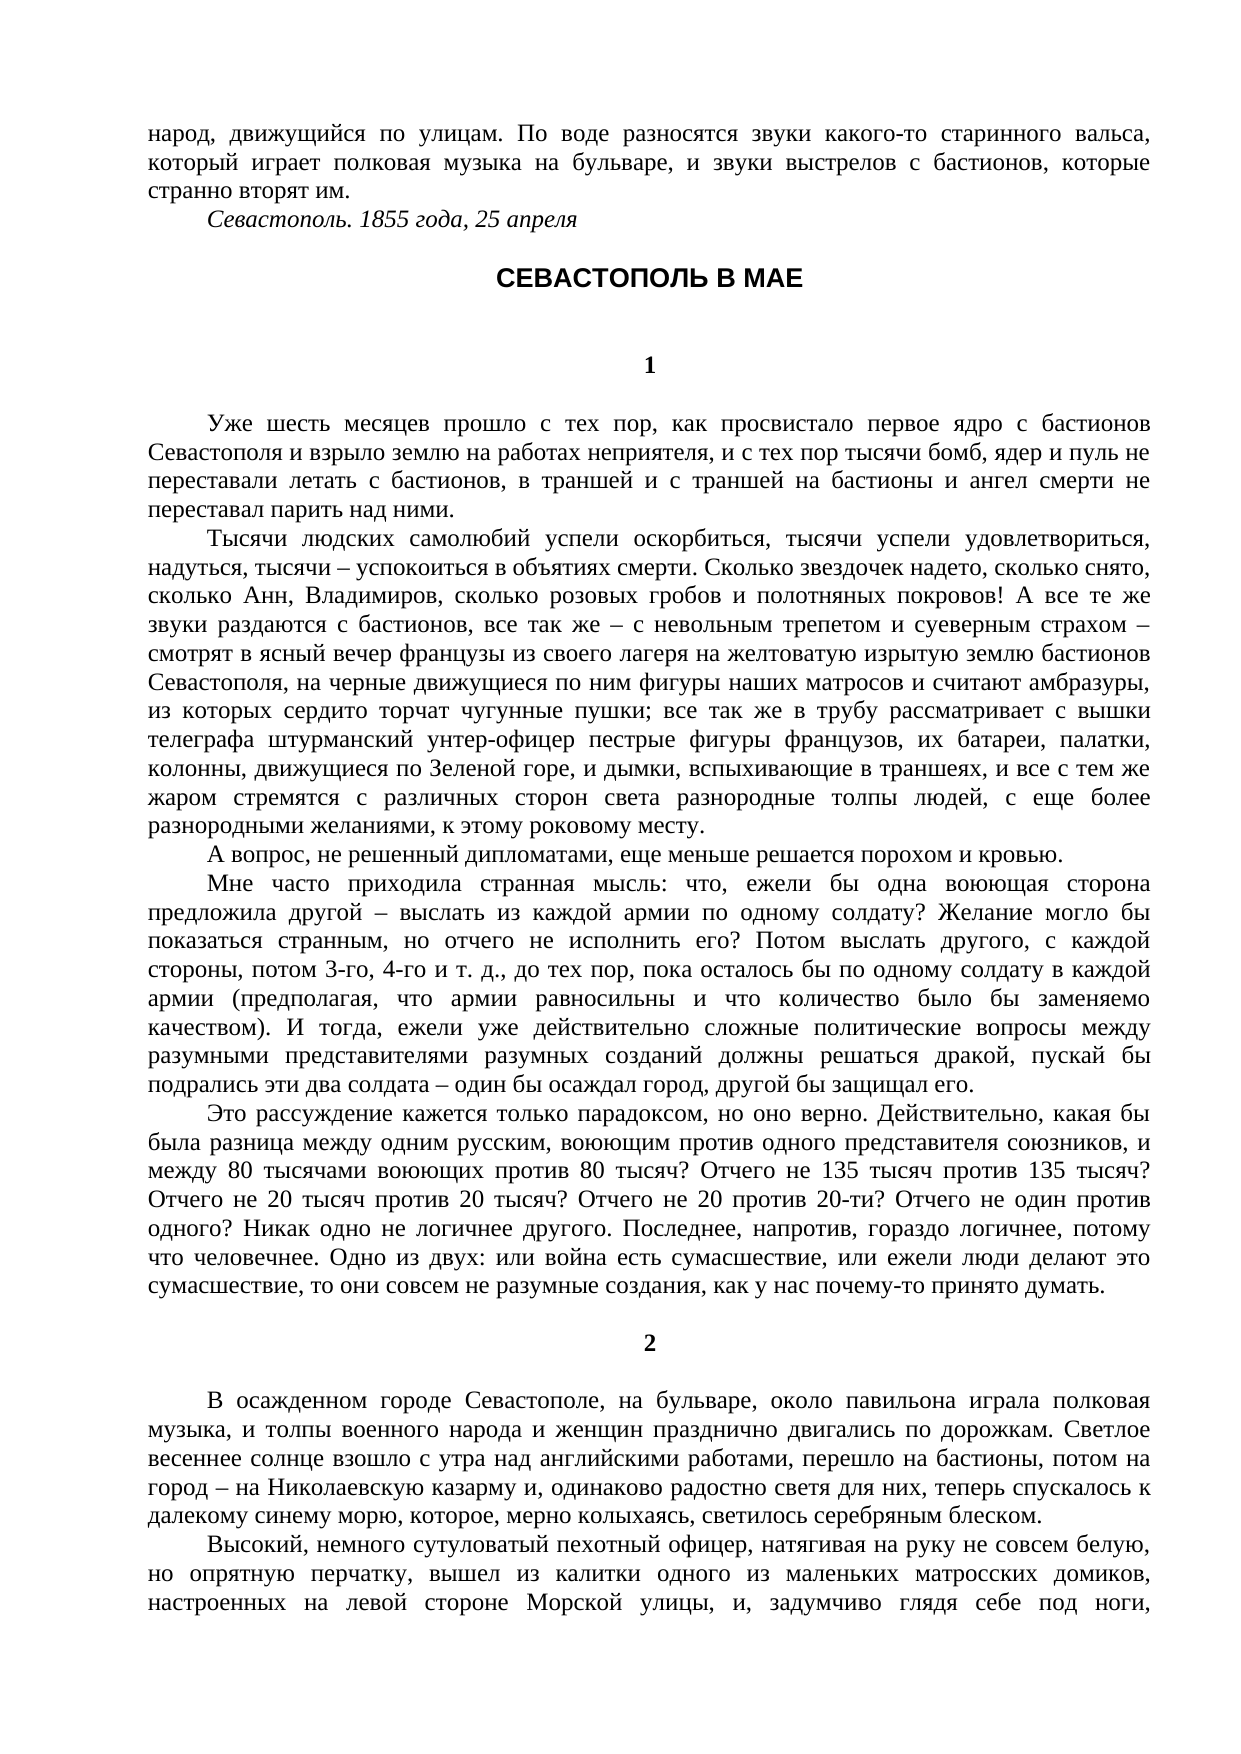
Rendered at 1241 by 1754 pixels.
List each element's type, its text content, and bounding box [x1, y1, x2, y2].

text Севастополь. 1855 года, 25 апреля [148, 204, 1152, 233]
subtitle СЕВАСТОПОЛЬ В МАЕ [148, 262, 1152, 293]
text Мне часто приходила странная мысль: что, ежели бы одна воюющая сторона предложила другой – выслать из каждой армии по одному солдату? Желание могло бы показаться странным, но отчего не исполнить его? Потом выслать другого, с каждой стороны, потом 3-го, 4-го и т. д., до тех пор, пока осталось бы по одному солдату в каждой армии (предполагая, что армии равносильны и что количество было бы заменяемо качеством). И тогда, ежели уже действительно сложные политические вопросы между разумными представителями разумных созданий должны решаться дракой, пускай бы подрались эти два солдата – один бы осаждал город, другой бы защищал его. [148, 868, 1152, 1098]
text Тысячи людских самолюбий успели оскорбиться, тысячи успели удовлетвориться, надуться, тысячи – успокоиться в объятиях смерти. Сколько звездочек надето, сколько снято, сколько Анн, Владимиров, сколько розовых гробов и полотняных покровов! А все те же звуки раздаются с бастионов, все так же – с невольным трепетом и суеверным страхом – смотрят в ясный вечер французы из своего лагеря на желтоватую изрытую землю бастионов Севастополя, на черные движущиеся по ним фигуры наших матросов и считают амбразуры, из которых сердито торчат чугунные пушки; все так же в трубу рассматривает с вышки телеграфа штурманский унтер-офицер пестрые фигуры французов, их батареи, палатки, колонны, движущиеся по Зеленой горе, и дымки, вспыхивающие в траншеях, и все с тем же жаром стремятся с различных сторон света разнородные толпы людей, с еще более разнородными желаниями, к этому роковому месту. [148, 523, 1152, 839]
text Уже шесть месяцев прошло с тех пор, как просвистало первое ядро с бастионов Севастополя и взрыло землю на работах неприятеля, и с тех пор тысячи бомб, ядер и пуль не переставали летать с бастионов, в траншей и с траншей на бастионы и ангел смерти не переставал парить над ними. [148, 408, 1152, 523]
subtitle 2 [148, 1328, 1152, 1357]
text Это рассуждение кажется только парадоксом, но оно верно. Действительно, какая бы была разница между одним русским, воюющим против одного представителя союзников, и между 80 тысячами воюющих против 80 тысяч? Отчего не 135 тысяч против 135 тысяч? Отчего не 20 тысяч против 20 тысяч? Отчего не 20 против 20-ти? Отчего не один против одного? Никак одно не логичнее другого. Последнее, напротив, гораздо логичнее, потому что человечнее. Одно из двух: или война есть сумасшествие, или ежели люди делают это сумасшествие, то они совсем не разумные создания, как у нас почему-то принято думать. [148, 1098, 1152, 1299]
text А вопрос, не решенный дипломатами, еще меньше решается порохом и кровью. [148, 839, 1152, 868]
text В осажденном городе Севастополе, на бульваре, около павильона играла полковая музыка, и толпы военного народа и женщин празднично двигались по дорожкам. Светлое весеннее солнце взошло с утра над английскими работами, перешло на бастионы, потом на город – на Николаевскую казарму и, одинаково радостно светя для них, теперь спускалось к далекому синему морю, которое, мерно колыхаясь, светилось серебряным блеском. [148, 1386, 1152, 1529]
text Высокий, немного сутуловатый пехотный офицер, натягивая на руку не совсем белую, но опрятную перчатку, вышел из калитки одного из маленьких матросских домиков, настроенных на левой стороне Морской улицы, и, задумчиво глядя себе под ноги, [148, 1529, 1152, 1616]
subtitle 1 [148, 351, 1152, 379]
text народ, движущийся по улицам. По воде разносятся звуки какого-то старинного вальса, который играет полковая музыка на бульваре, и звуки выстрелов с бастионов, которые странно вторят им. [148, 118, 1152, 204]
